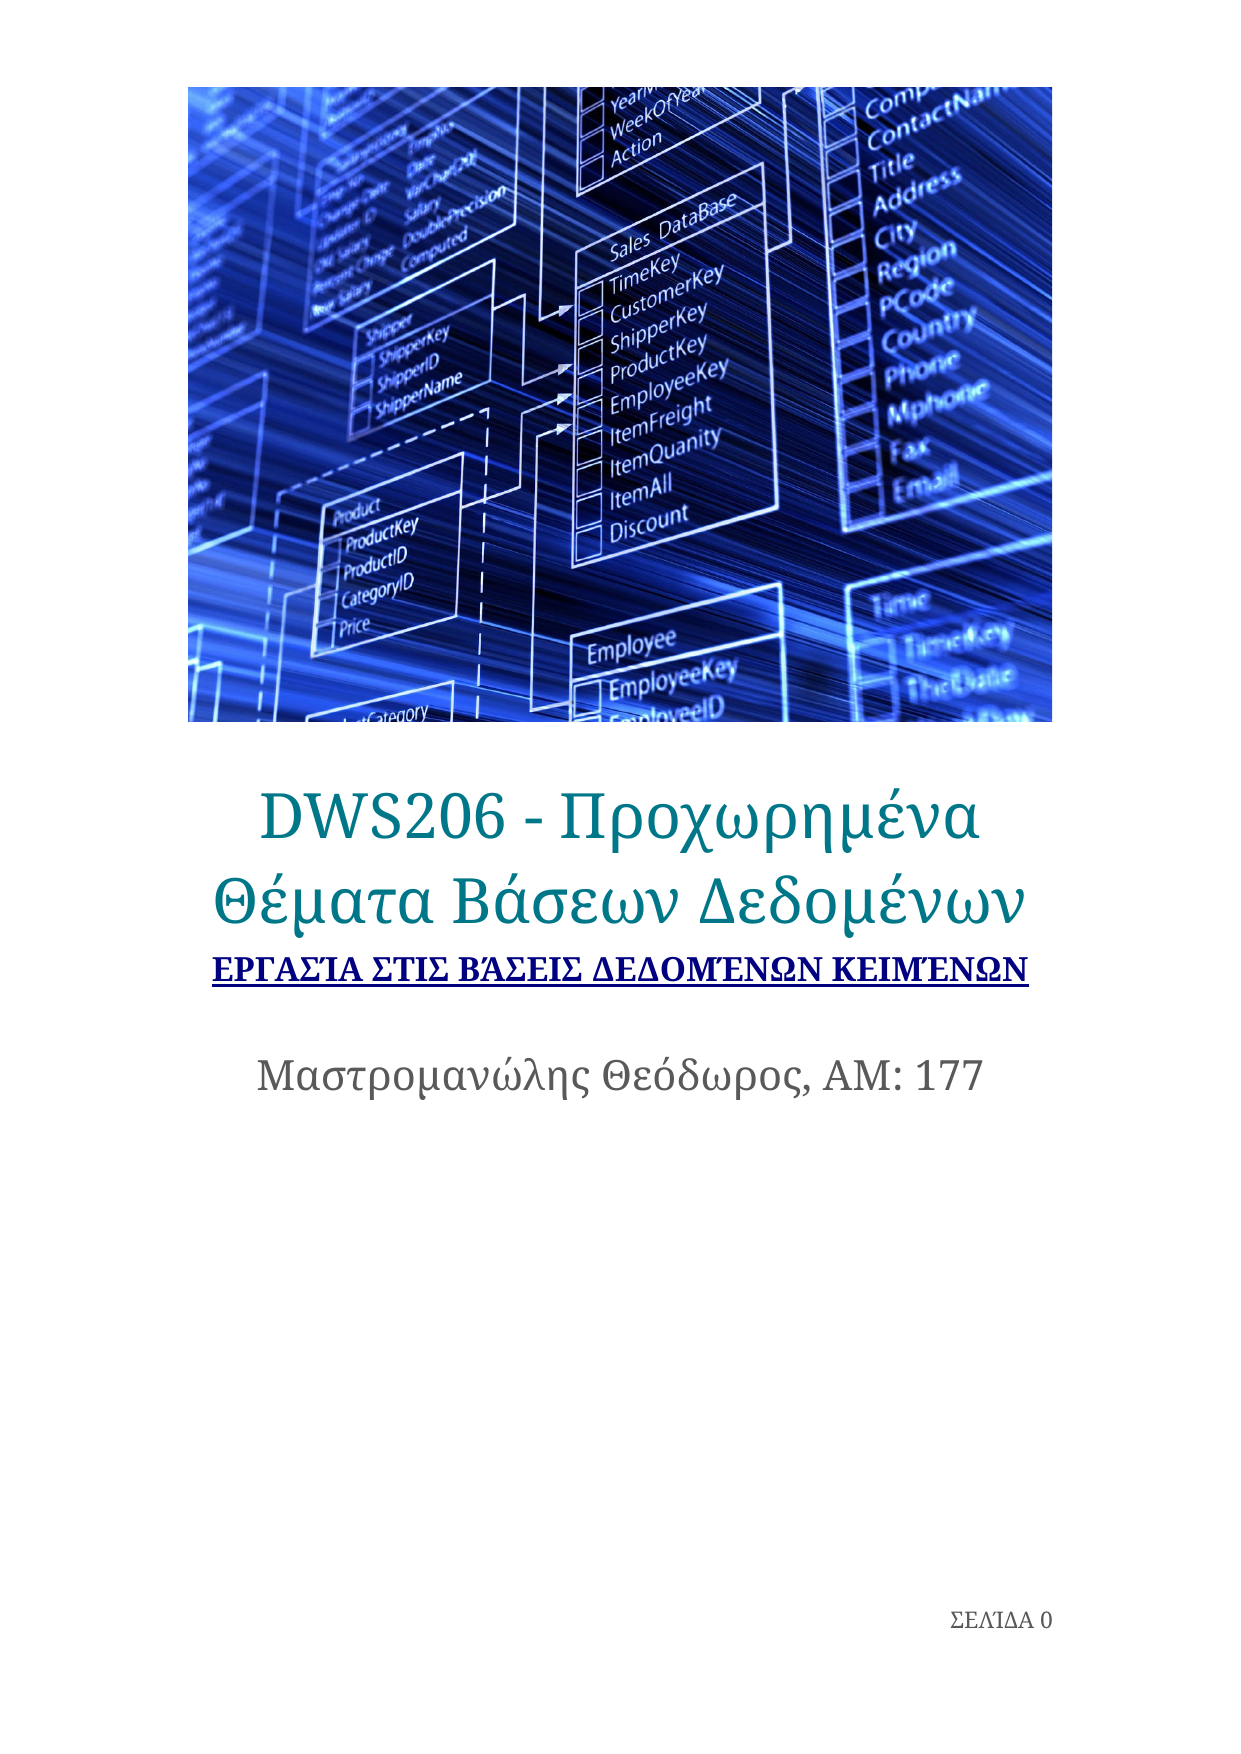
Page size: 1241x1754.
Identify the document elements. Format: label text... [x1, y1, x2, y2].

text DWS206 - Προχωρημένα Θέματα Βάσεων Δεδομένων [187, 772, 1053, 942]
text Μαστρομανώλης Θεόδωρος, ΑΜ: 177 [187, 1046, 1053, 1103]
text Εργασία στις Βάσεις Δεδομένων Κειμένων [187, 946, 1053, 992]
